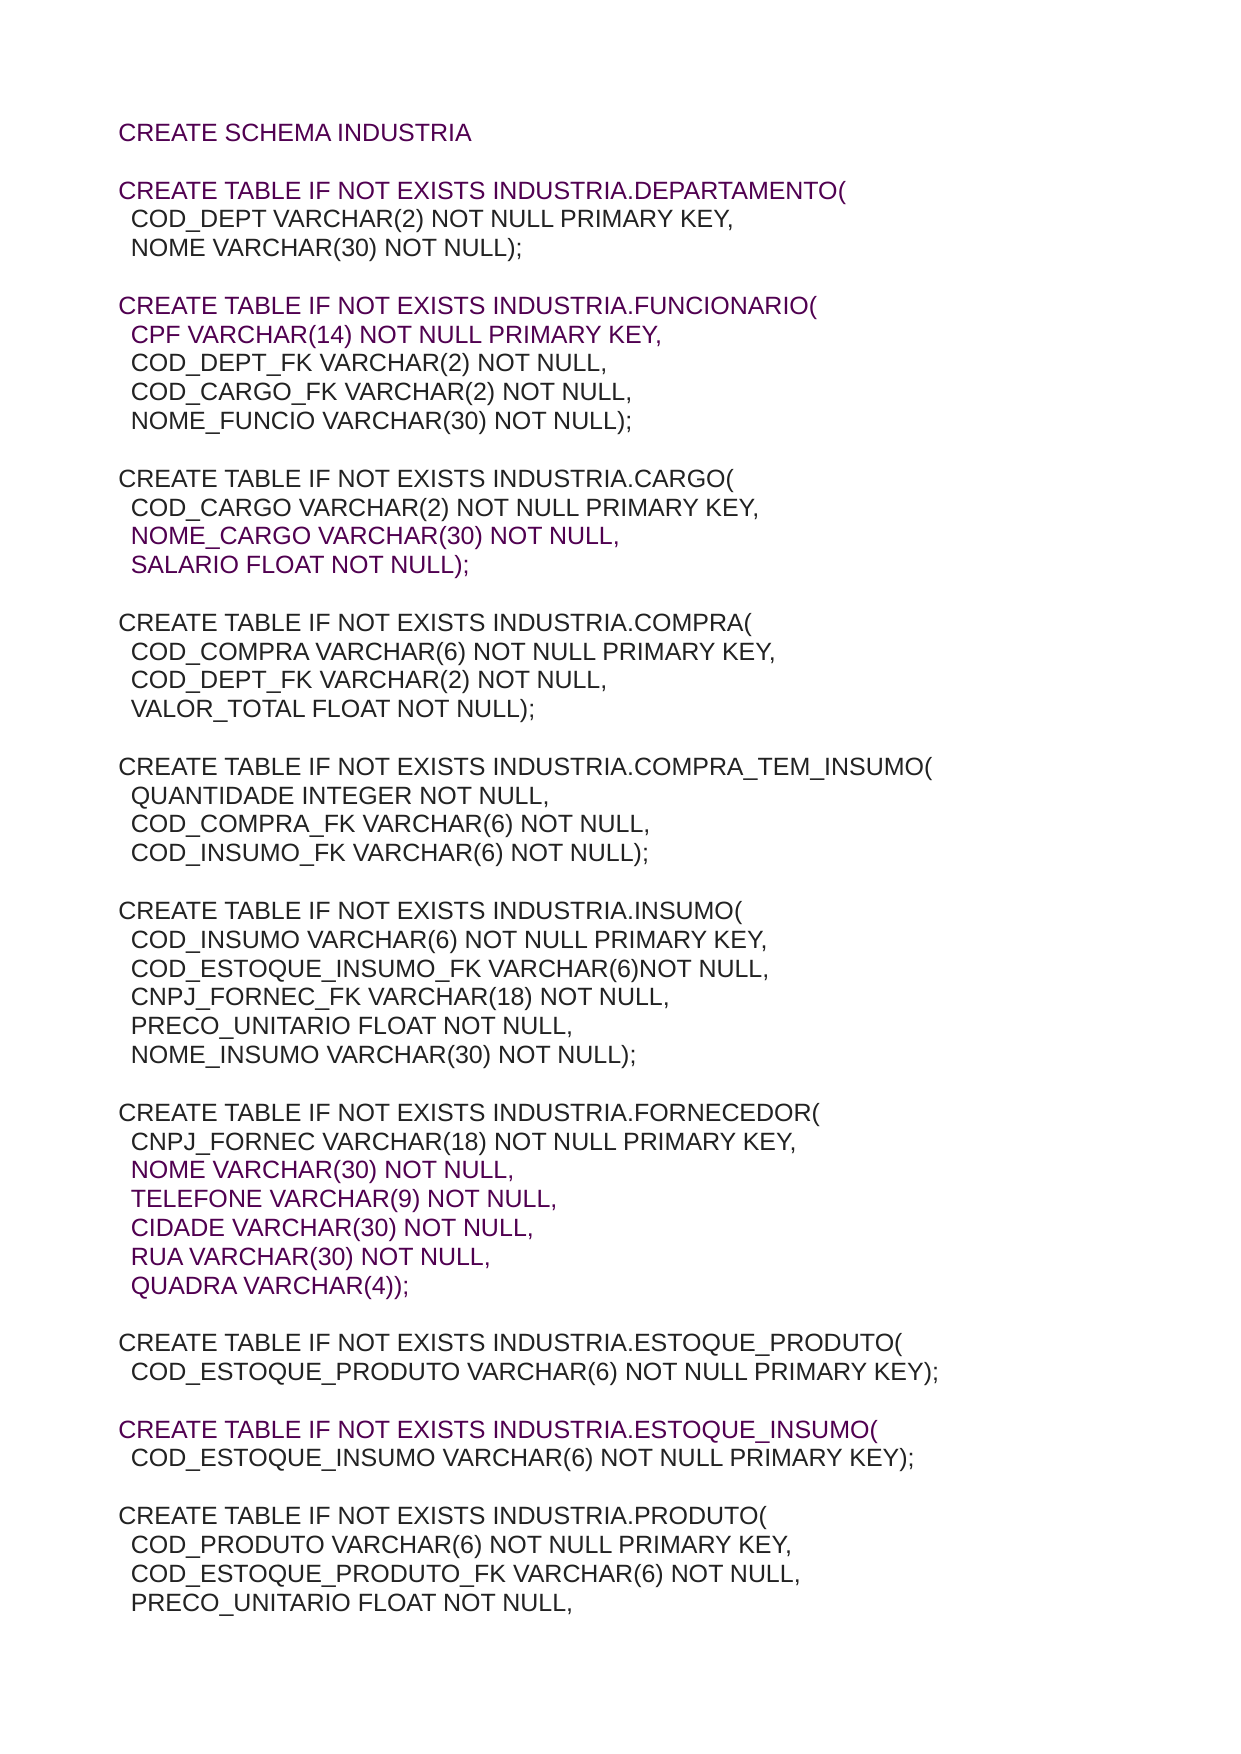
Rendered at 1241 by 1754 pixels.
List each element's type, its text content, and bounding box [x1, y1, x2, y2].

text COD_ESTOQUE_PRODUTO_FK VARCHAR(6) NOT NULL, [118, 1559, 1122, 1587]
text PRECO_UNITARIO FLOAT NOT NULL, [118, 1011, 1122, 1040]
text CNPJ_FORNEC VARCHAR(18) NOT NULL PRIMARY KEY, [118, 1126, 1122, 1155]
text NOME_FUNCIO VARCHAR(30) NOT NULL); [118, 406, 1122, 435]
text CREATE TABLE IF NOT EXISTS INDUSTRIA.FORNECEDOR( [118, 1098, 1122, 1126]
text QUADRA VARCHAR(4)); [118, 1271, 1122, 1299]
text COD_INSUMO VARCHAR(6) NOT NULL PRIMARY KEY, [118, 925, 1122, 953]
text COD_PRODUTO VARCHAR(6) NOT NULL PRIMARY KEY, [118, 1530, 1122, 1559]
text CREATE TABLE IF NOT EXISTS INDUSTRIA.DEPARTAMENTO( [118, 176, 1122, 204]
text CREATE TABLE IF NOT EXISTS INDUSTRIA.COMPRA( [118, 608, 1122, 637]
text CREATE SCHEMA INDUSTRIA [118, 118, 1122, 147]
text COD_COMPRA VARCHAR(6) NOT NULL PRIMARY KEY, [118, 637, 1122, 665]
text NOME VARCHAR(30) NOT NULL, [118, 1155, 1122, 1184]
text CIDADE VARCHAR(30) NOT NULL, [118, 1213, 1122, 1242]
text CREATE TABLE IF NOT EXISTS INDUSTRIA.FUNCIONARIO( [118, 291, 1122, 319]
text COD_DEPT VARCHAR(2) NOT NULL PRIMARY KEY, [118, 204, 1122, 233]
text CREATE TABLE IF NOT EXISTS INDUSTRIA.CARGO( [118, 464, 1122, 492]
text PRECO_UNITARIO FLOAT NOT NULL, [118, 1587, 1122, 1616]
text TELEFONE VARCHAR(9) NOT NULL, [118, 1184, 1122, 1213]
text CREATE TABLE IF NOT EXISTS INDUSTRIA.PRODUTO( [118, 1501, 1122, 1530]
text NOME_INSUMO VARCHAR(30) NOT NULL); [118, 1040, 1122, 1069]
text NOME VARCHAR(30) NOT NULL); [118, 233, 1122, 262]
text NOME_CARGO VARCHAR(30) NOT NULL, [118, 521, 1122, 550]
text VALOR_TOTAL FLOAT NOT NULL); [118, 694, 1122, 723]
text COD_INSUMO_FK VARCHAR(6) NOT NULL); [118, 838, 1122, 867]
text CREATE TABLE IF NOT EXISTS INDUSTRIA.INSUMO( [118, 896, 1122, 925]
text COD_DEPT_FK VARCHAR(2) NOT NULL, [118, 665, 1122, 694]
text COD_ESTOQUE_PRODUTO VARCHAR(6) NOT NULL PRIMARY KEY); [118, 1357, 1122, 1386]
text CPF VARCHAR(14) NOT NULL PRIMARY KEY, [118, 319, 1122, 348]
text COD_DEPT_FK VARCHAR(2) NOT NULL, [118, 348, 1122, 377]
text CREATE TABLE IF NOT EXISTS INDUSTRIA.ESTOQUE_INSUMO( [118, 1415, 1122, 1443]
text SALARIO FLOAT NOT NULL); [118, 550, 1122, 579]
text CREATE TABLE IF NOT EXISTS INDUSTRIA.ESTOQUE_PRODUTO( [118, 1328, 1122, 1357]
text COD_ESTOQUE_INSUMO_FK VARCHAR(6)NOT NULL, [118, 953, 1122, 982]
text CREATE TABLE IF NOT EXISTS INDUSTRIA.COMPRA_TEM_INSUMO( [118, 752, 1122, 781]
text CNPJ_FORNEC_FK VARCHAR(18) NOT NULL, [118, 982, 1122, 1011]
text COD_CARGO VARCHAR(2) NOT NULL PRIMARY KEY, [118, 492, 1122, 521]
text COD_ESTOQUE_INSUMO VARCHAR(6) NOT NULL PRIMARY KEY); [118, 1443, 1122, 1472]
text QUANTIDADE INTEGER NOT NULL, [118, 781, 1122, 809]
text RUA VARCHAR(30) NOT NULL, [118, 1242, 1122, 1271]
text COD_CARGO_FK VARCHAR(2) NOT NULL, [118, 377, 1122, 406]
text COD_COMPRA_FK VARCHAR(6) NOT NULL, [118, 809, 1122, 838]
